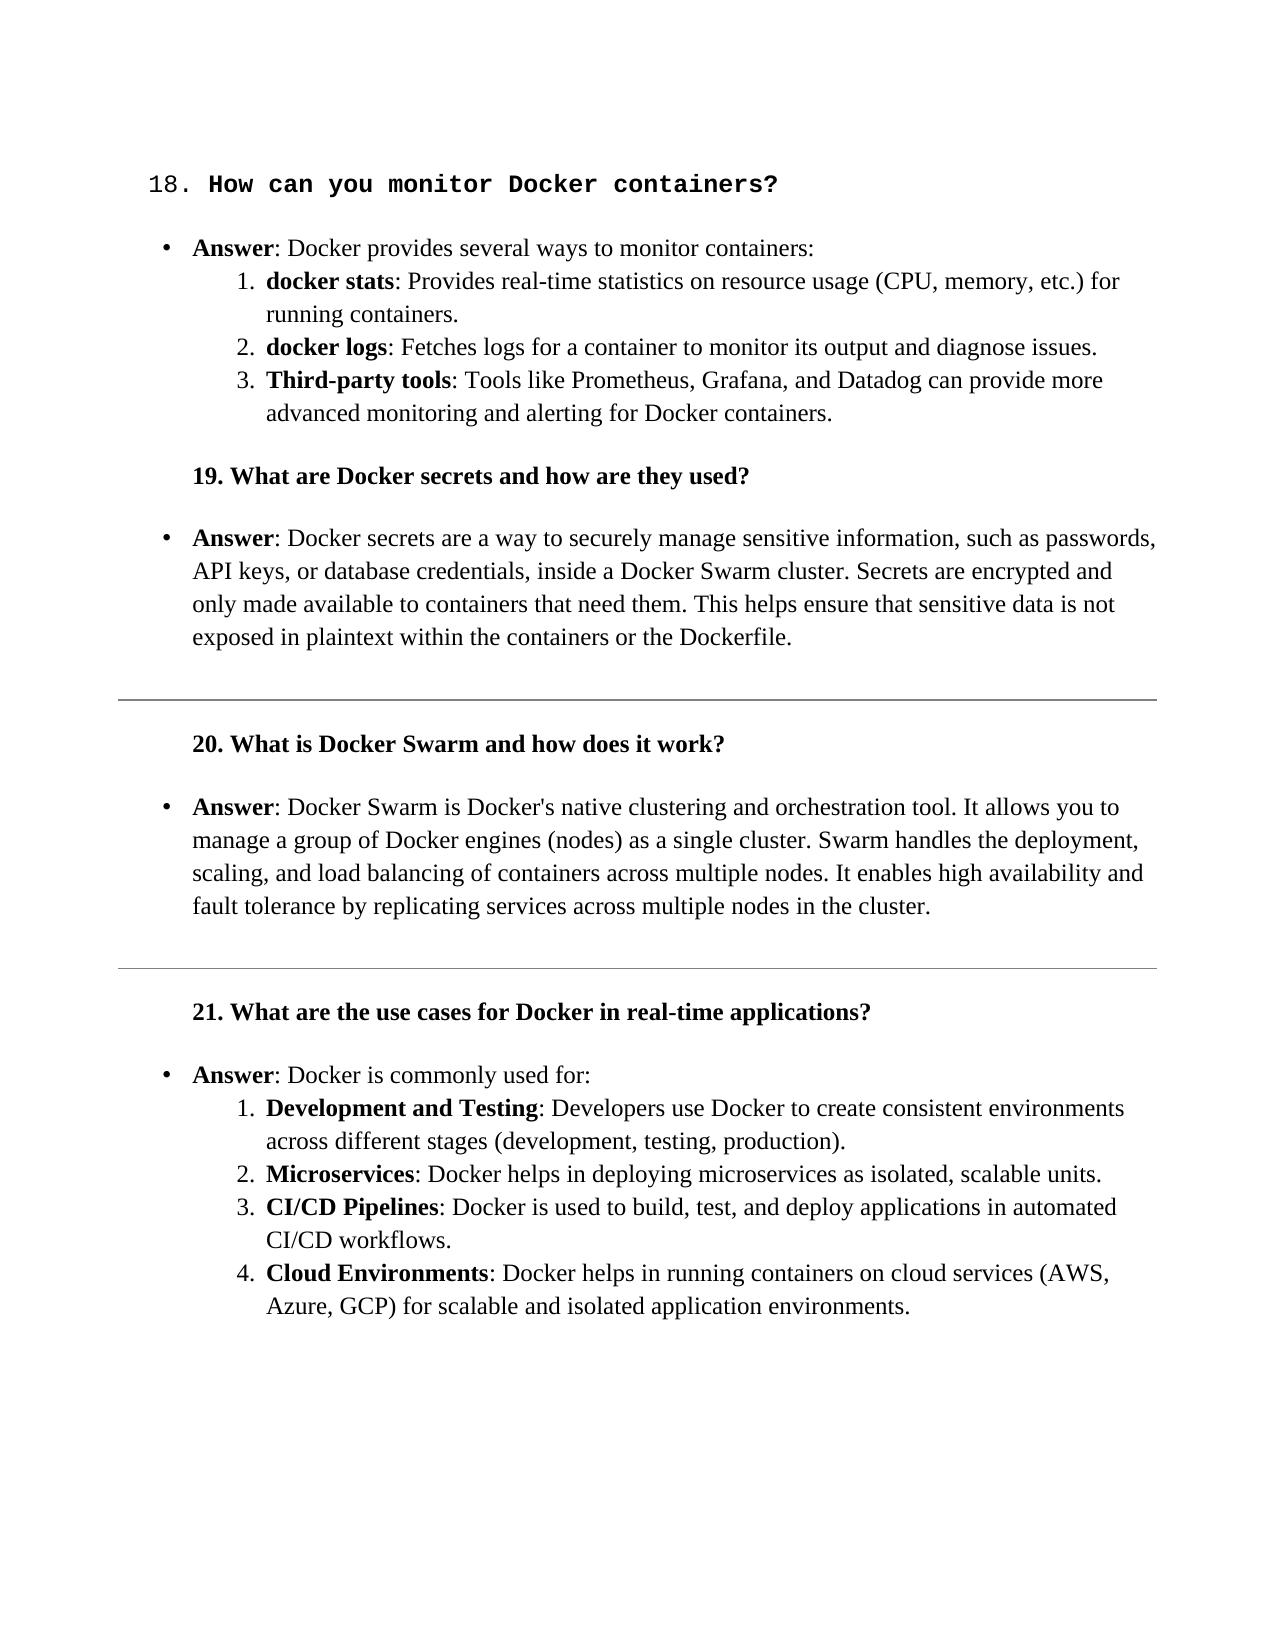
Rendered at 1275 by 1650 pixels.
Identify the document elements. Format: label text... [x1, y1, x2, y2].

list Answer: Docker is commonly used for: [162, 1060, 1157, 1089]
list Answer: Docker Swarm is Docker's native clustering and orchestration tool. It allows you to manage a group of Docker engines (nodes) as a single cluster. Swarm handles the deployment, scaling, and load balancing of containers across multiple nodes. It enables high availability and fault tolerance by replicating services across multiple nodes in the cluster. [162, 792, 1157, 919]
list docker stats: Provides real-time statistics on resource usage (CPU, memory, etc.) for running containers. [236, 266, 1157, 328]
list 19. What are Docker secrets and how are they used? [162, 461, 1157, 489]
text 18. How can you monitor Docker containers? [118, 171, 1157, 199]
list Microservices: Docker helps in deploying microservices as isolated, scalable units. [236, 1159, 1157, 1188]
list Answer: Docker provides several ways to monitor containers: [162, 233, 1157, 262]
list 20. What is Docker Swarm and how does it work? [162, 729, 1157, 758]
list CI/CD Pipelines: Docker is used to build, test, and deploy applications in automated CI/CD workflows. [236, 1192, 1157, 1254]
list Cloud Environments: Docker helps in running containers on cloud services (AWS, Azure, GCP) for scalable and isolated application environments. [236, 1258, 1157, 1320]
list Development and Testing: Developers use Docker to create consistent environments across different stages (development, testing, production). [236, 1093, 1157, 1155]
list Answer: Docker secrets are a way to securely manage sensitive information, such as passwords, API keys, or database credentials, inside a Docker Swarm cluster. Secrets are encrypted and only made available to containers that need them. This helps ensure that sensitive data is not exposed in plaintext within the containers or the Dockerfile. [162, 523, 1157, 651]
list 21. What are the use cases for Docker in real-time applications? [162, 997, 1157, 1026]
list docker logs: Fetches logs for a container to monitor its output and diagnose issues. [236, 332, 1157, 361]
list Third-party tools: Tools like Prometheus, Grafana, and Datadog can provide more advanced monitoring and alerting for Docker containers. [236, 365, 1157, 427]
